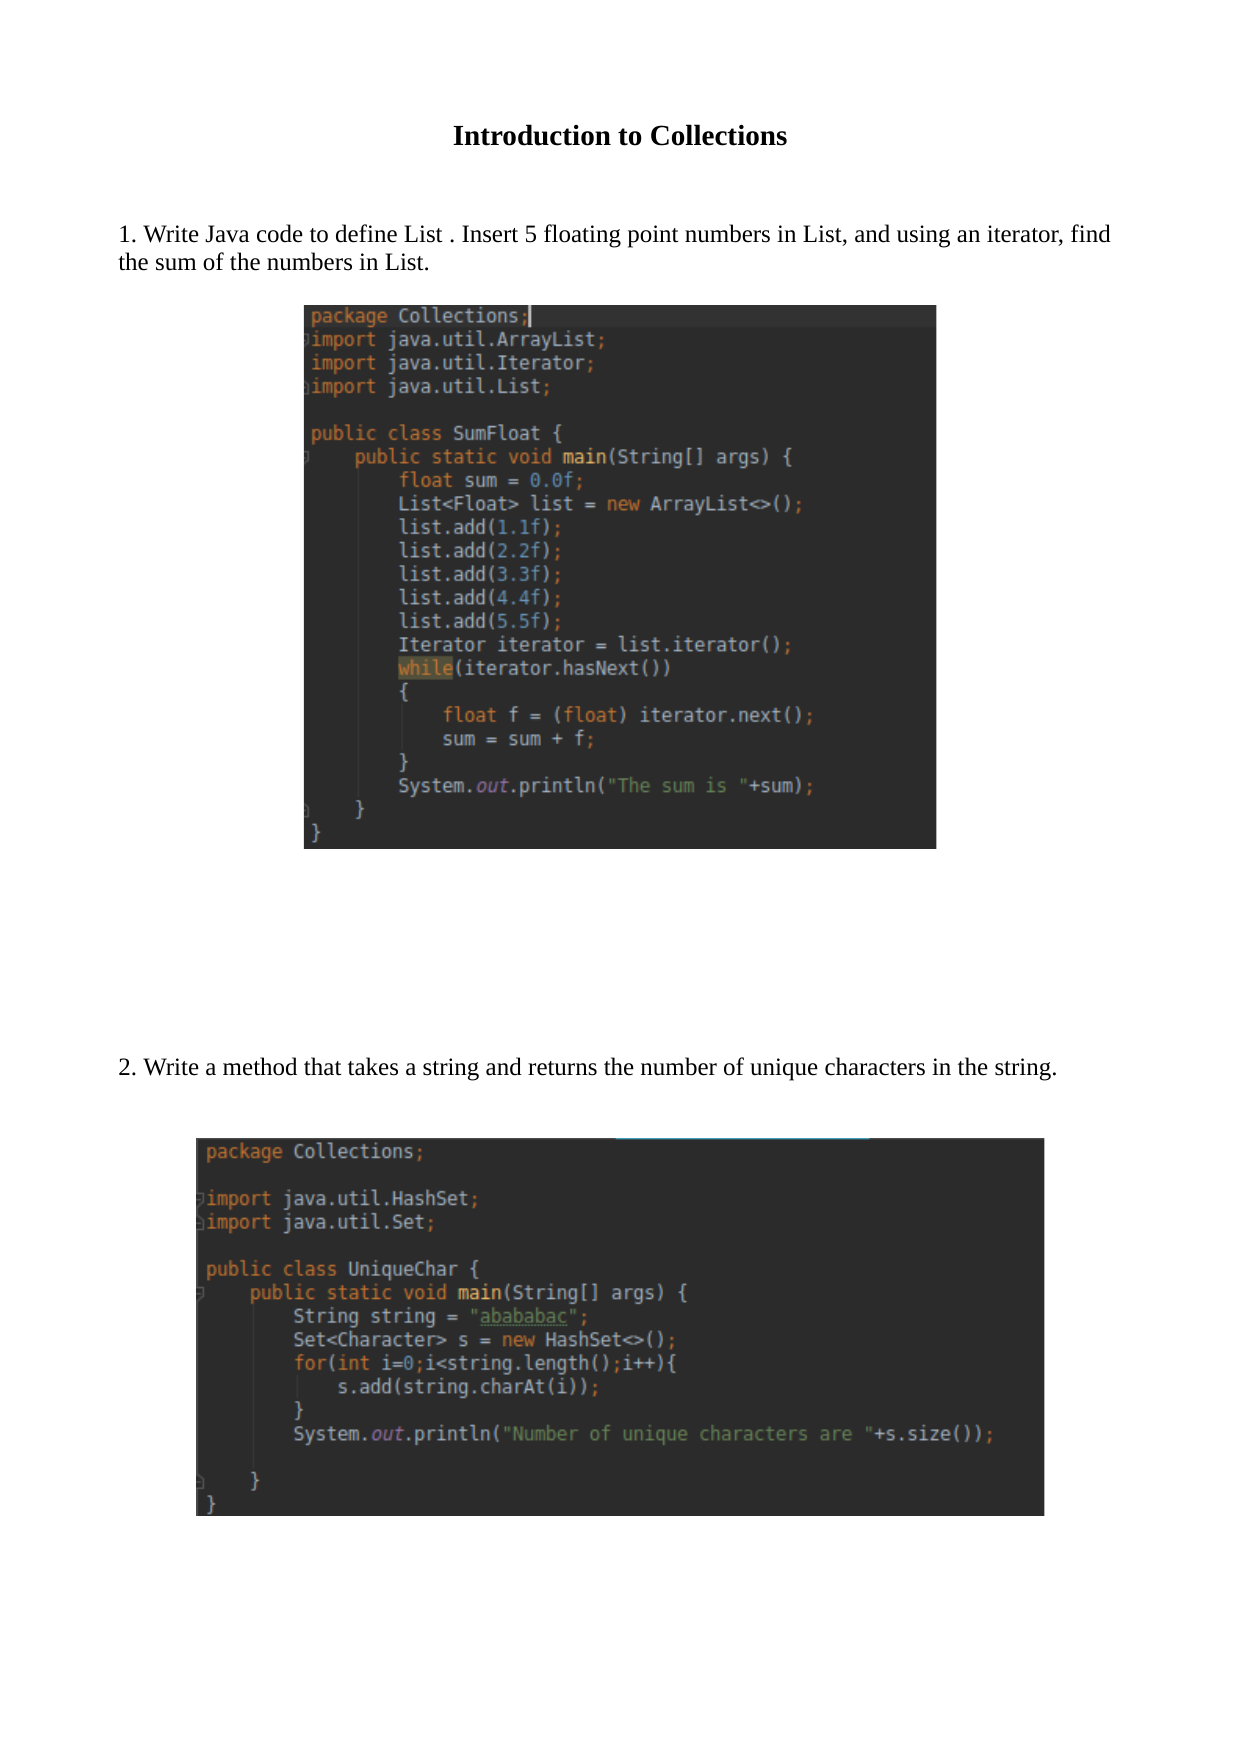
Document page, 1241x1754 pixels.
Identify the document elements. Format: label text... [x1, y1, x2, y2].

picture [196, 1138, 1045, 1516]
text Introduction to Collections [118, 118, 1122, 152]
picture [303, 305, 937, 849]
text 2. Write a method that takes a string and returns the number of unique characters in the string. [118, 1052, 1122, 1081]
text 1. Write Java code to define List . Insert 5 floating point numbers in List, and using an iterator, find the sum of the numbers in List. [118, 219, 1122, 276]
